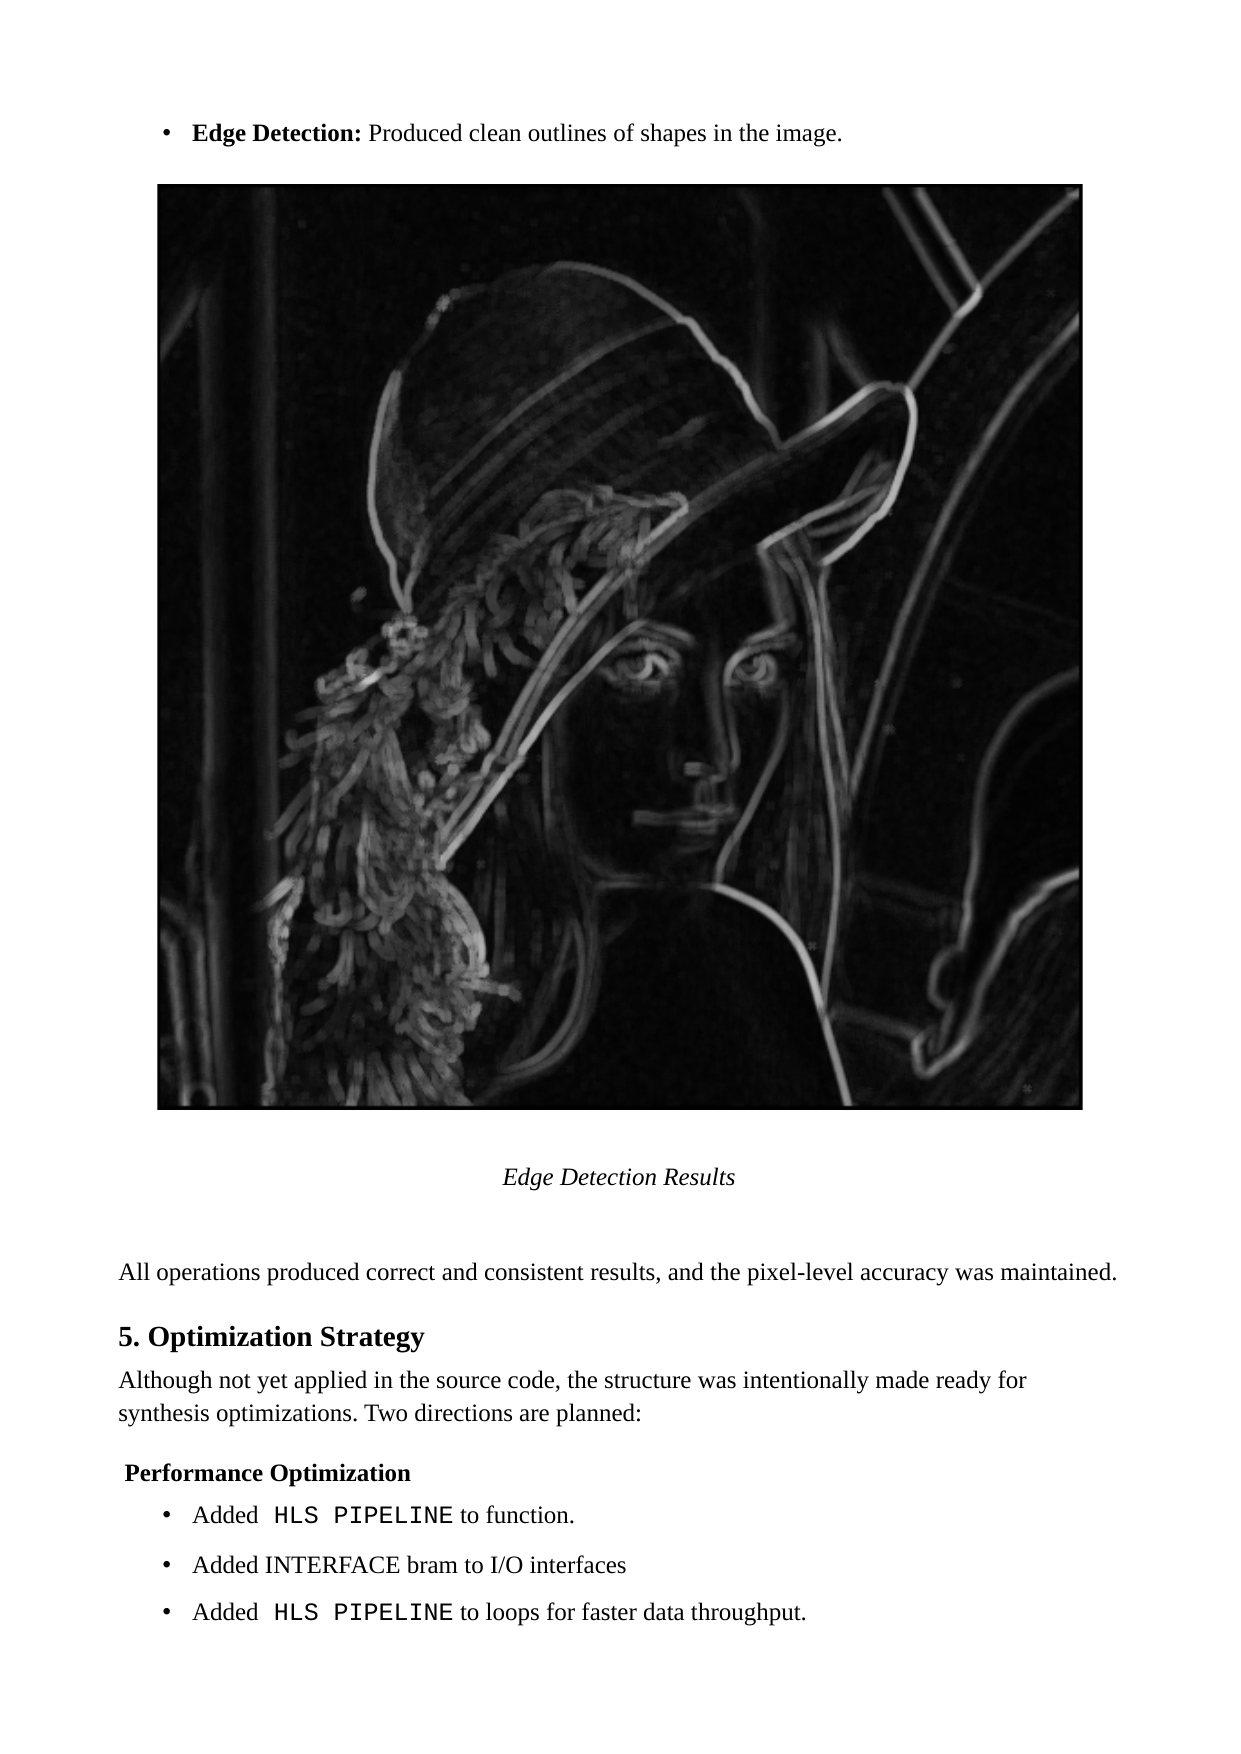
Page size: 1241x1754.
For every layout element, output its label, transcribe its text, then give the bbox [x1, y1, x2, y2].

subtitle 5. Optimization Strategy [118, 1319, 1122, 1353]
subtitle Performance Optimization [118, 1458, 1122, 1487]
list Added HLS PIPELINE to function. [162, 1500, 1122, 1531]
list Added INTERFACE bram to I/O interfaces [162, 1550, 1122, 1578]
text All operations produced correct and consistent results, and the pixel-level accuracy was maintained. [118, 1257, 1122, 1286]
text Although not yet applied in the source code, the structure was intentionally made ready for synthesis optimizations. Two directions are planned: [118, 1365, 1122, 1427]
text Edge Detection Results [118, 1162, 1122, 1191]
list Edge Detection: Produced clean outlines of shapes in the image. [162, 118, 1122, 147]
picture [157, 184, 1083, 1110]
list Added HLS PIPELINE to loops for faster data throughput. [162, 1597, 1122, 1628]
